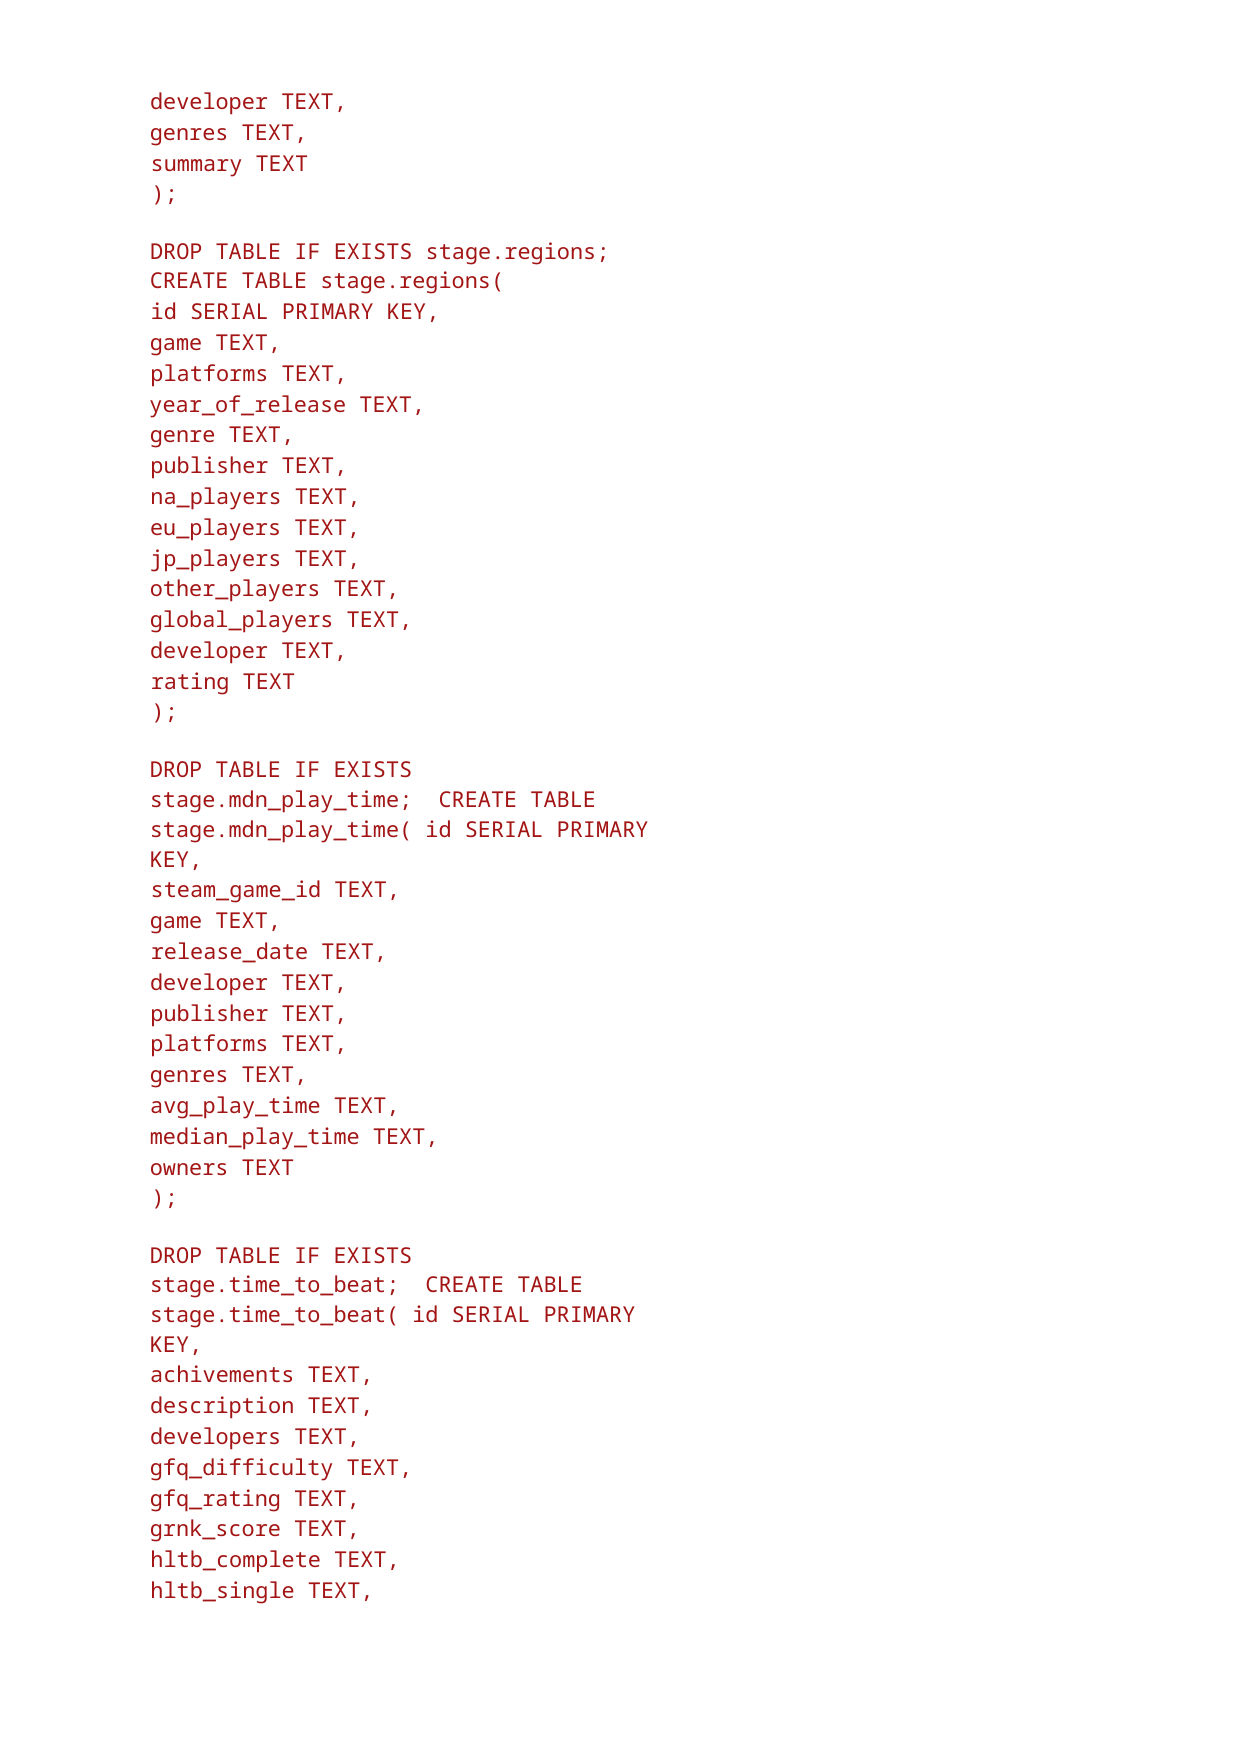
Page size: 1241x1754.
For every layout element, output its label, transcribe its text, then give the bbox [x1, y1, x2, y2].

text id SERIAL PRIMARY KEY, [150, 296, 1161, 326]
text developer TEXT, [150, 967, 1161, 997]
text publisher TEXT, [150, 997, 1161, 1027]
text owners TEXT [149, 1151, 1161, 1181]
text other_players TEXT, [149, 573, 1161, 603]
text gfq_rating TEXT, [149, 1482, 1161, 1512]
text DROP TABLE IF EXISTS stage.mdn_play_time; CREATE TABLE stage.mdn_play_time( id SERIAL PRIMARY KEY, [149, 754, 654, 873]
text achivements TEXT, [150, 1359, 1161, 1389]
text gfq_difficulty TEXT, [149, 1452, 1161, 1482]
text developers TEXT, [150, 1421, 1161, 1451]
text ); [151, 1182, 1161, 1212]
text game TEXT, [149, 905, 1161, 935]
text eu_players TEXT, [150, 512, 1161, 542]
text DROP TABLE IF EXISTS stage.time_to_beat; CREATE TABLE stage.time_to_beat( id SERIAL PRIMARY KEY, [149, 1239, 643, 1359]
text genres TEXT, [149, 1059, 1161, 1089]
text summary TEXT [150, 147, 1161, 177]
text hltb_complete TEXT, [150, 1544, 1161, 1574]
text grnk_score TEXT, [149, 1513, 1161, 1543]
text platforms TEXT, [150, 1028, 1161, 1058]
text platforms TEXT, [150, 358, 1161, 388]
text developer TEXT, [150, 86, 1161, 116]
text release_date TEXT, [151, 936, 1161, 966]
text rating TEXT [151, 666, 1161, 695]
text steam_game_id TEXT, [150, 874, 1161, 904]
text developer TEXT, [150, 635, 1161, 664]
text genre TEXT, [149, 419, 1161, 449]
text hltb_single TEXT, [150, 1575, 1161, 1605]
text ); [151, 696, 1161, 726]
text na_players TEXT, [150, 481, 1161, 511]
text jp_players TEXT, [150, 542, 1161, 572]
text DROP TABLE IF EXISTS stage.regions; [150, 236, 1161, 266]
text genres TEXT, [149, 117, 1161, 146]
text description TEXT, [150, 1390, 1161, 1420]
text CREATE TABLE stage.regions( [149, 266, 1161, 295]
text median_play_time TEXT, [149, 1121, 1161, 1150]
text game TEXT, [149, 327, 1161, 357]
text year_of_release TEXT, [149, 389, 1161, 418]
text global_players TEXT, [149, 604, 1161, 634]
text publisher TEXT, [150, 450, 1161, 480]
text avg_play_time TEXT, [150, 1090, 1161, 1120]
text ); [151, 178, 1161, 208]
